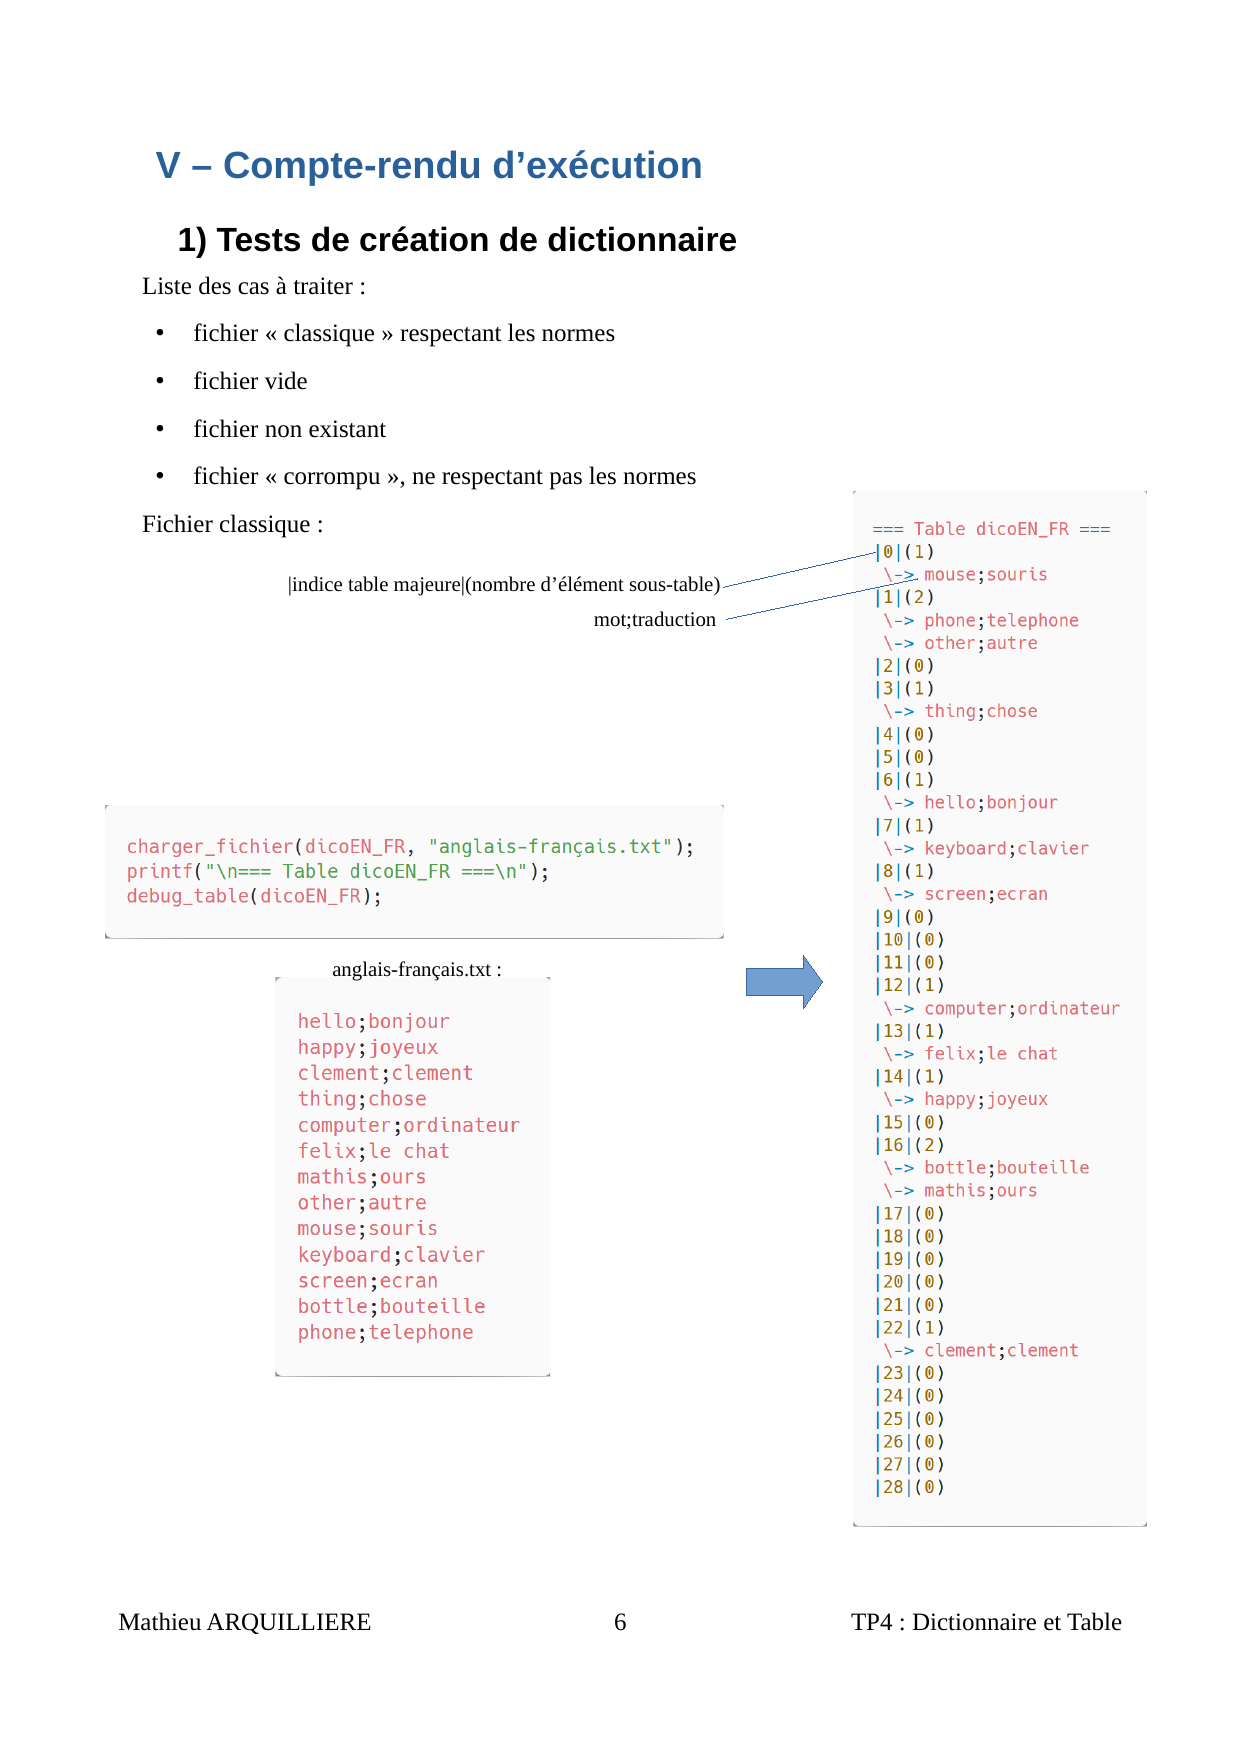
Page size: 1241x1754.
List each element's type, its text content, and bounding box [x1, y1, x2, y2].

list fichier « classique » respectant les normes [156, 318, 1122, 347]
picture [853, 491, 1147, 1527]
picture [105, 805, 724, 939]
list fichier vide [156, 366, 1122, 395]
picture [275, 977, 551, 1377]
text Liste des cas à traiter : [118, 271, 1122, 300]
subtitle 1) Tests de création de dictionnaire [177, 220, 1122, 258]
list fichier non existant [156, 414, 1122, 442]
subtitle V – Compte-rendu d’exécution [155, 143, 1122, 187]
list fichier « corrompu », ne respectant pas les normes [156, 461, 1122, 490]
text Fichier classique : [118, 509, 853, 538]
